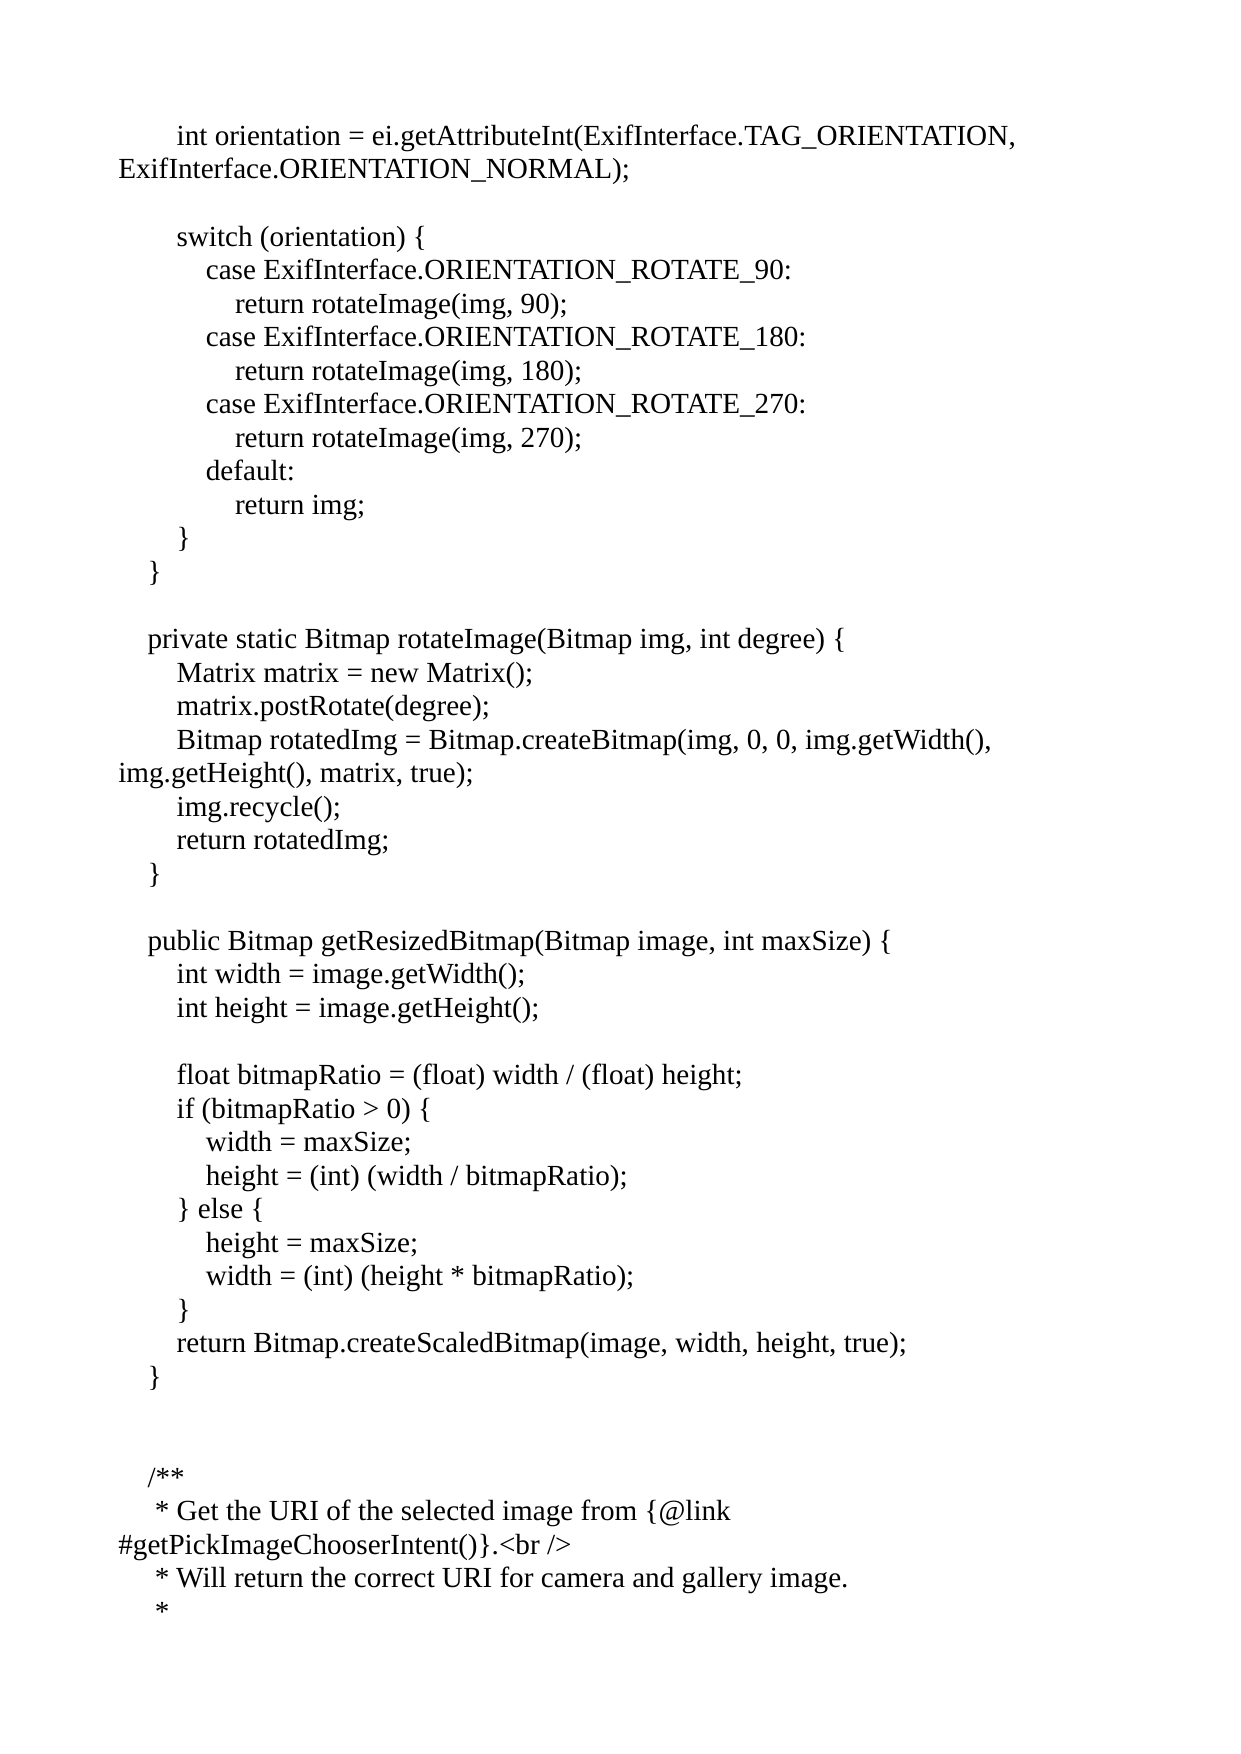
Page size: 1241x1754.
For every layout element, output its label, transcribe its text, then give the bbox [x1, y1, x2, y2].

text } [118, 521, 1122, 554]
text } [118, 1292, 1122, 1326]
text int height = image.getHeight(); [118, 990, 1122, 1024]
text switch (orientation) { [118, 219, 1122, 252]
text * Will return the correct URI for camera and gallery image. [118, 1560, 1122, 1594]
text return Bitmap.createScaledBitmap(image, width, height, true); [118, 1326, 1122, 1359]
text int orientation = ei.getAttributeInt(ExifInterface.TAG_ORIENTATION, ExifInterface.ORIENTATION_NORMAL); [118, 118, 1122, 185]
text if (bitmapRatio > 0) { [118, 1091, 1122, 1124]
text return img; [118, 487, 1122, 521]
text public Bitmap getResizedBitmap(Bitmap image, int maxSize) { [118, 923, 1122, 957]
text } [118, 554, 1122, 588]
text default: [118, 453, 1122, 487]
text img.recycle(); [118, 789, 1122, 822]
text case ExifInterface.ORIENTATION_ROTATE_90: [118, 252, 1122, 286]
text } else { [118, 1191, 1122, 1225]
text height = maxSize; [118, 1225, 1122, 1258]
text return rotateImage(img, 90); [118, 286, 1122, 319]
text * [118, 1594, 1122, 1627]
text int width = image.getWidth(); [118, 957, 1122, 990]
text Matrix matrix = new Matrix(); [118, 655, 1122, 688]
text Bitmap rotatedImg = Bitmap.createBitmap(img, 0, 0, img.getWidth(), img.getHeight(), matrix, true); [118, 722, 1122, 789]
text case ExifInterface.ORIENTATION_ROTATE_270: [118, 386, 1122, 420]
text case ExifInterface.ORIENTATION_ROTATE_180: [118, 319, 1122, 353]
text } [118, 1359, 1122, 1393]
text return rotateImage(img, 180); [118, 353, 1122, 386]
text return rotatedImg; [118, 822, 1122, 856]
text private static Bitmap rotateImage(Bitmap img, int degree) { [118, 621, 1122, 655]
text matrix.postRotate(degree); [118, 688, 1122, 722]
text /** [118, 1460, 1122, 1493]
text width = (int) (height * bitmapRatio); [118, 1258, 1122, 1292]
text height = (int) (width / bitmapRatio); [118, 1158, 1122, 1191]
text width = maxSize; [118, 1124, 1122, 1158]
text } [118, 856, 1122, 889]
text float bitmapRatio = (float) width / (float) height; [118, 1057, 1122, 1091]
text return rotateImage(img, 270); [118, 420, 1122, 453]
text * Get the URI of the selected image from {@link #getPickImageChooserIntent()}.<br /> [118, 1493, 1122, 1560]
